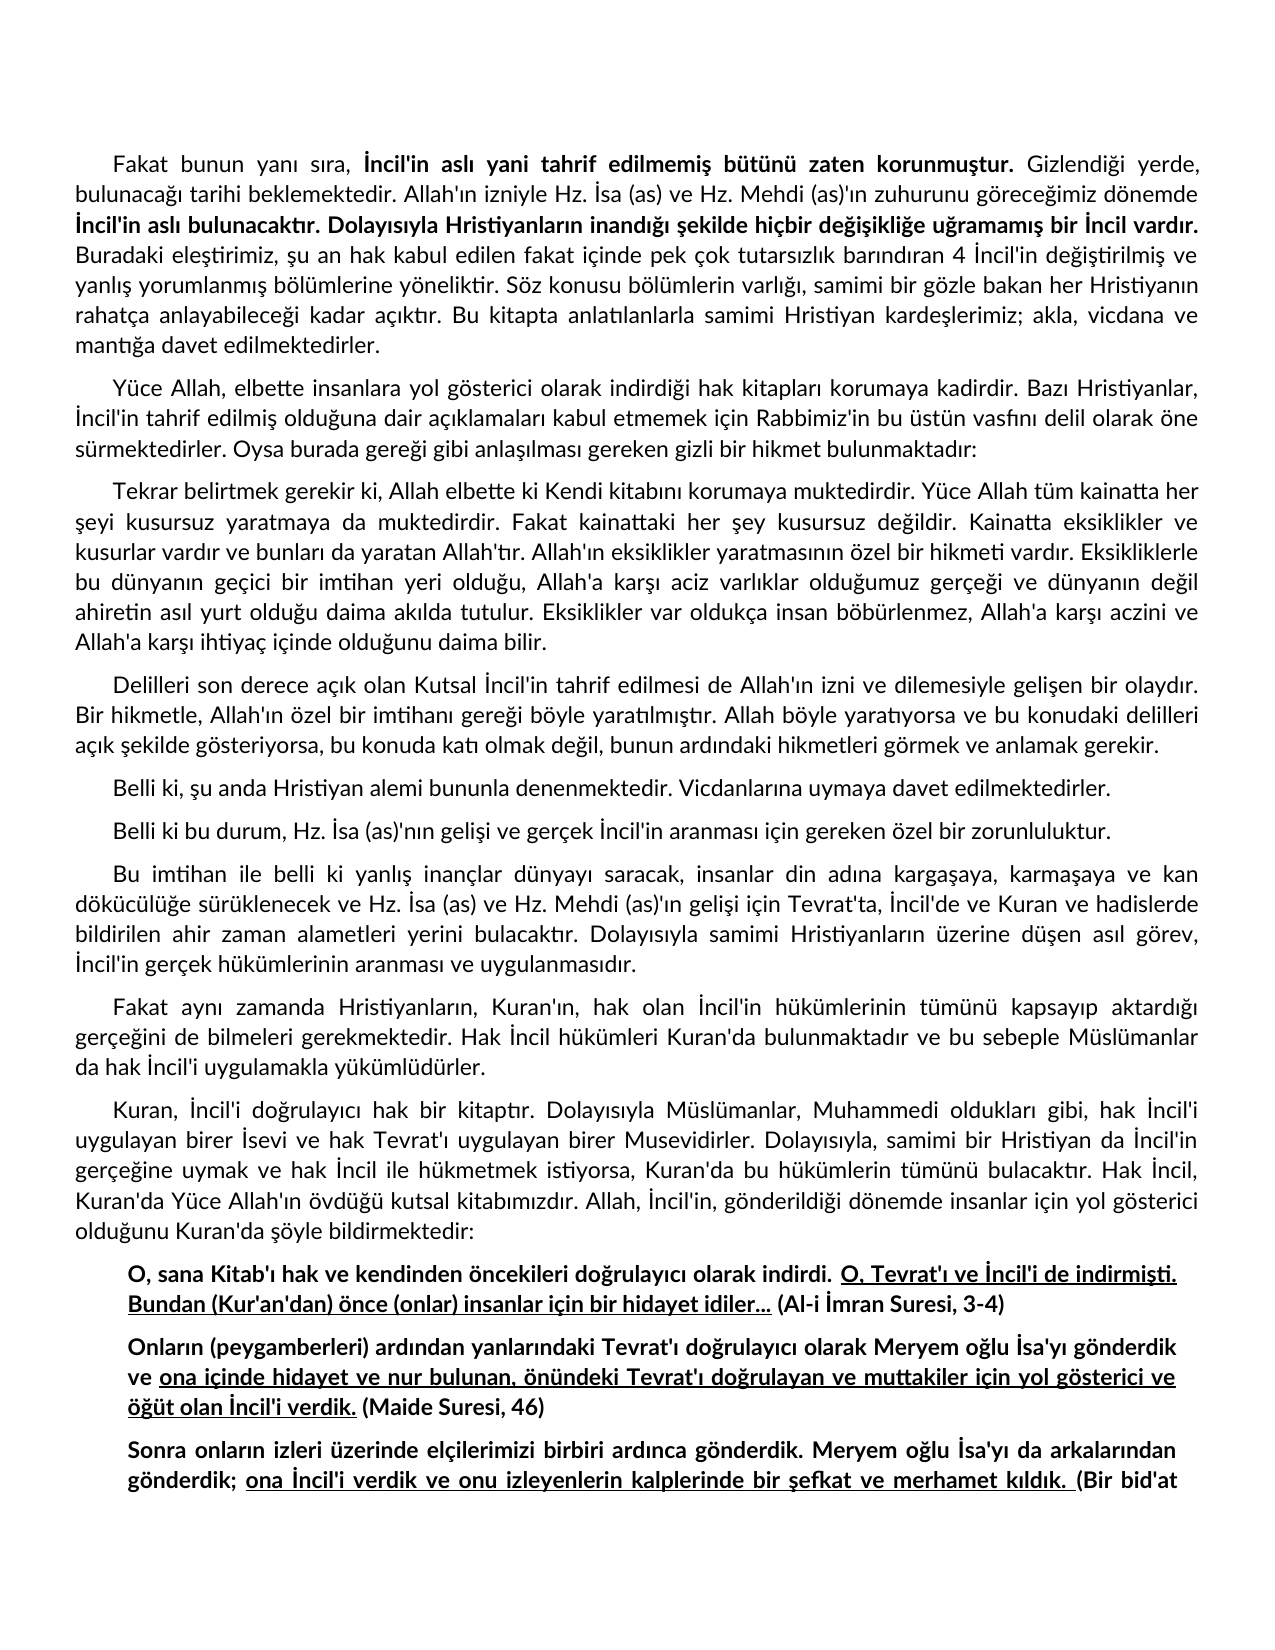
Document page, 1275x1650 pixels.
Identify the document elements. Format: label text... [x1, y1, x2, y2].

text Fakat bunun yanı sıra, İncil'in aslı yani tahrif edilmemiş bütünü zaten korunmuştur. Gizlendiği yerde, bulunacağı tarihi beklemektedir. Allah'ın izniyle Hz. İsa (as) ve Hz. Mehdi (as)'ın zuhurunu göreceğimiz dönemde İncil'in aslı bulunacaktır. Dolayısıyla Hristiyanların inandığı şekilde hiçbir değişikliğe uğramamış bir İncil vardır. Buradaki eleştirimiz, şu an hak kabul edilen fakat içinde pek çok tutarsızlık barındıran 4 İncil'in değiştirilmiş ve yanlış yorumlanmış bölümlerine yöneliktir. Söz konusu bölümlerin varlığı, samimi bir gözle bakan her Hristiyanın rahatça anlayabileceği kadar açıktır. Bu kitapta anlatılanlarla samimi Hristiyan kardeşlerimiz; akla, vicdana ve mantığa davet edilmektedirler. [75, 150, 1200, 359]
text Kuran, İncil'i doğrulayıcı hak bir kitaptır. Dolayısıyla Müslümanlar, Muhammedi oldukları gibi, hak İncil'i uygulayan birer İsevi ve hak Tevrat'ı uygulayan birer Musevidirler. Dolayısıyla, samimi bir Hristiyan da İncil'in gerçeğine uymak ve hak İncil ile hükmetmek istiyorsa, Kuran'da bu hükümlerin tümünü bulacaktır. Hak İncil, Kuran'da Yüce Allah'ın övdüğü kutsal kitabımızdır. Allah, İncil'in, gönderildiği dönemde insanlar için yol gösterici olduğunu Kuran'da şöyle bildirmektedir: [75, 1096, 1200, 1244]
text Tekrar belirtmek gerekir ki, Allah elbette ki Kendi kitabını korumaya muktedirdir. Yüce Allah tüm kainatta her şeyi kusursuz yaratmaya da muktedirdir. Fakat kainattaki her şey kusursuz değildir. Kainatta eksiklikler ve kusurlar vardır ve bunları da yaratan Allah'tır. Allah'ın eksiklikler yaratmasının özel bir hikmeti vardır. Eksikliklerle bu dünyanın geçici bir imtihan yeri olduğu, Allah'a karşı aciz varlıklar olduğumuz gerçeği ve dünyanın değil ahiretin asıl yurt olduğu daima akılda tutulur. Eksiklikler var oldukça insan böbürlenmez, Allah'a karşı aczini ve Allah'a karşı ihtiyaç içinde olduğunu daima bilir. [75, 477, 1200, 656]
text Belli ki bu durum, Hz. İsa (as)'nın gelişi ve gerçek İncil'in aranması için gereken özel bir zorunluluktur. [75, 817, 1200, 844]
text Bu imtihan ile belli ki yanlış inançlar dünyayı saracak, insanlar din adına kargaşaya, karmaşaya ve kan dökücülüğe sürüklenecek ve Hz. İsa (as) ve Hz. Mehdi (as)'ın gelişi için Tevrat'ta, İncil'de ve Kuran ve hadislerde bildirilen ahir zaman alametleri yerini bulacaktır. Dolayısıyla samimi Hristiyanların üzerine düşen asıl görev, İncil'in gerçek hükümlerinin aranması ve uygulanmasıdır. [75, 859, 1200, 977]
text Yüce Allah, elbette insanlara yol gösterici olarak indirdiği hak kitapları korumaya kadirdir. Bazı Hristiyanlar, İncil'in tahrif edilmiş olduğuna dair açıklamaları kabul etmemek için Rabbimiz'in bu üstün vasfını delil olarak öne sürmektedirler. Oysa burada gereği gibi anlaşılması gereken gizli bir hikmet bulunmaktadır: [75, 374, 1200, 462]
text Onların (peygamberleri) ardından yanlarındaki Tevrat'ı doğrulayıcı olarak Meryem oğlu İsa'yı gönderdik ve ona içinde hidayet ve nur bulunan, önündeki Tevrat'ı doğrulayan ve muttakiler için yol gösterici ve öğüt olan İncil'i verdik. (Maide Suresi, 46) [127, 1332, 1177, 1420]
text Sonra onların izleri üzerinde elçilerimizi birbiri ardınca gönderdik. Meryem oğlu İsa'yı da arkalarından gönderdik; ona İncil'i verdik ve onu izleyenlerin kalplerinde bir şefkat ve merhamet kıldık. (Bir bid'at [127, 1435, 1177, 1493]
text Belli ki, şu anda Hristiyan alemi bununla denenmektedir. Vicdanlarına uymaya davet edilmektedirler. [75, 774, 1200, 801]
text Fakat aynı zamanda Hristiyanların, Kuran'ın, hak olan İncil'in hükümlerinin tümünü kapsayıp aktardığı gerçeğini de bilmeleri gerekmektedir. Hak İncil hükümleri Kuran'da bulunmaktadır ve bu sebeple Müslümanlar da hak İncil'i uygulamakla yükümlüdürler. [75, 993, 1200, 1081]
text O, sana Kitab'ı hak ve kendinden öncekileri doğrulayıcı olarak indirdi. O, Tevrat'ı ve İncil'i de indirmişti. Bundan (Kur'an'dan) önce (onlar) insanlar için bir hidayet idiler... (Al-i İmran Suresi, 3-4) [127, 1259, 1177, 1317]
text Delilleri son derece açık olan Kutsal İncil'in tahrif edilmesi de Allah'ın izni ve dilemesiyle gelişen bir olaydır. Bir hikmetle, Allah'ın özel bir imtihanı gereği böyle yaratılmıştır. Allah böyle yaratıyorsa ve bu konudaki delilleri açık şekilde gösteriyorsa, bu konuda katı olmak değil, bunun ardındaki hikmetleri görmek ve anlamak gerekir. [75, 671, 1200, 759]
